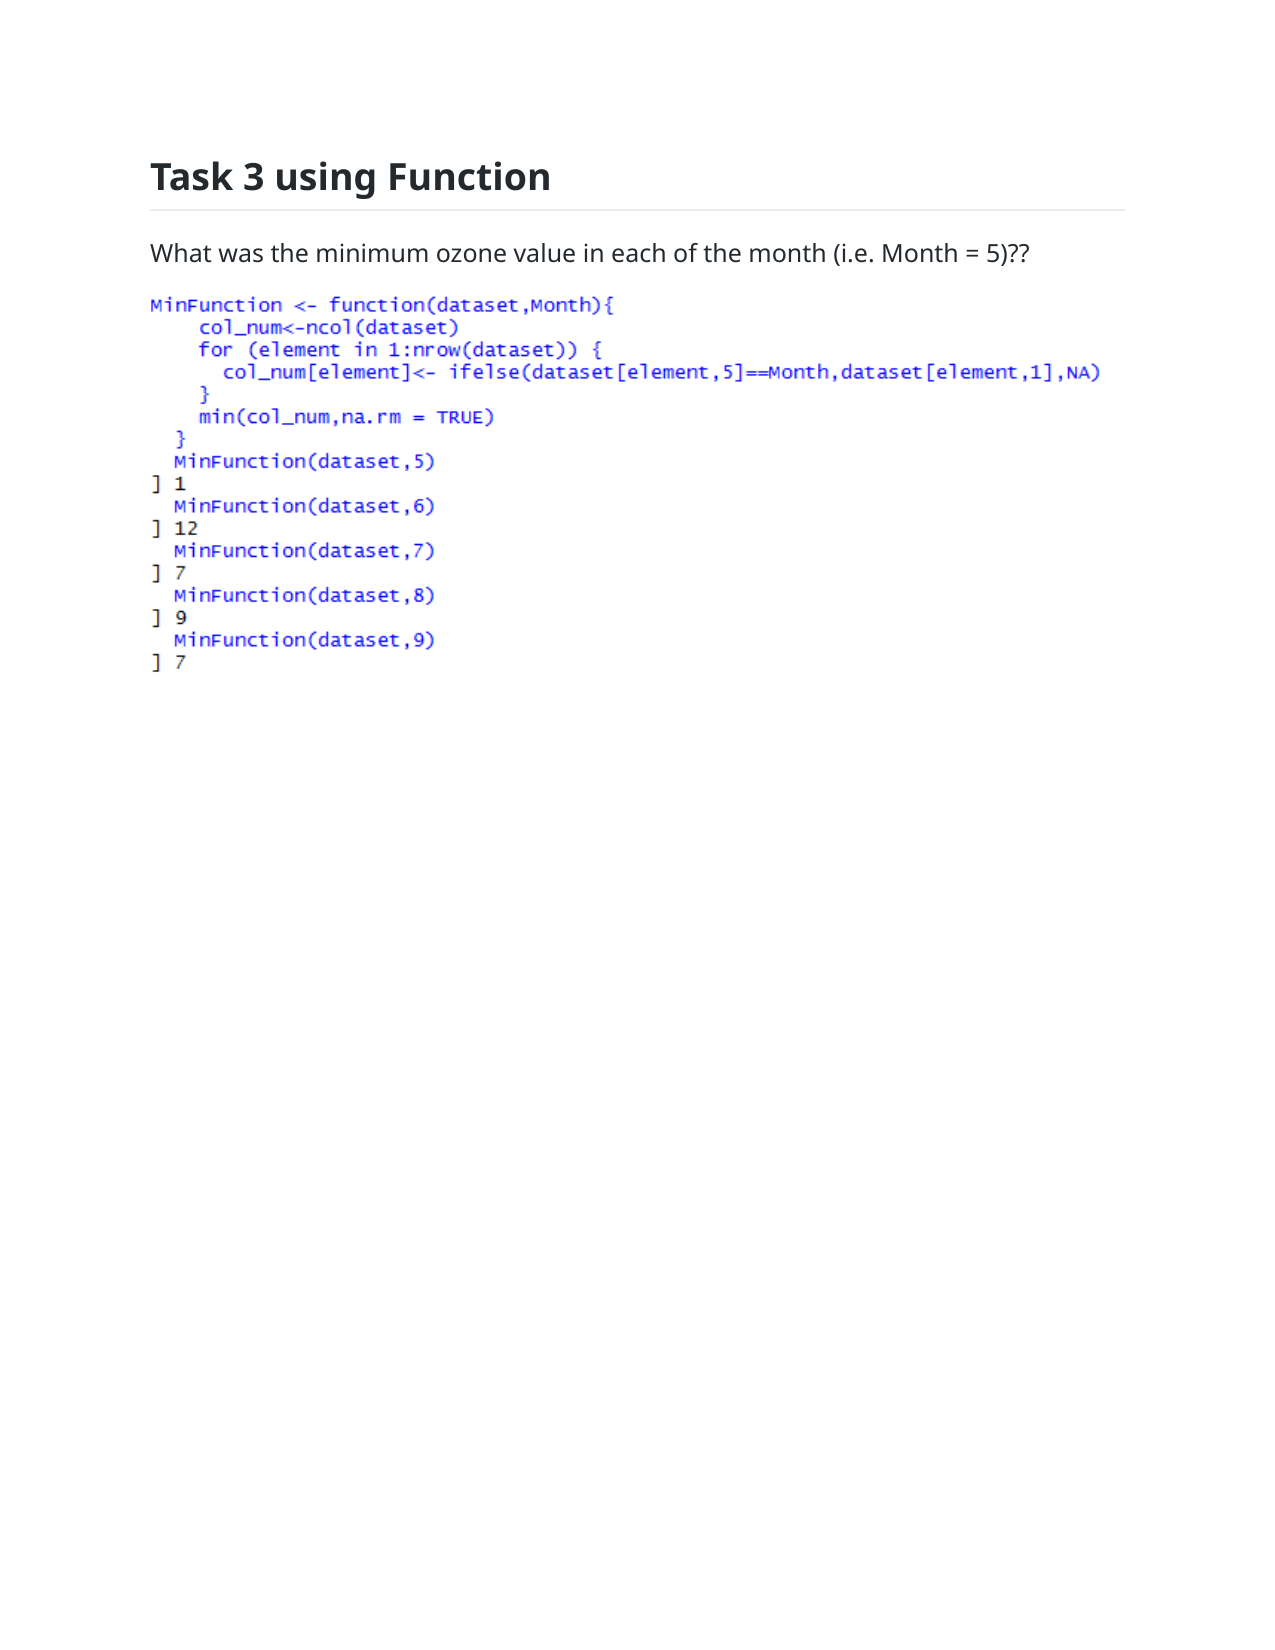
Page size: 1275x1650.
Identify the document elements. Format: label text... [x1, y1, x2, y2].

picture [150, 295, 1125, 675]
subtitle Task 3 using Function [150, 150, 1125, 209]
text What was the minimum ozone value in each of the month (i.e. Month = 5)?? [150, 236, 1125, 270]
